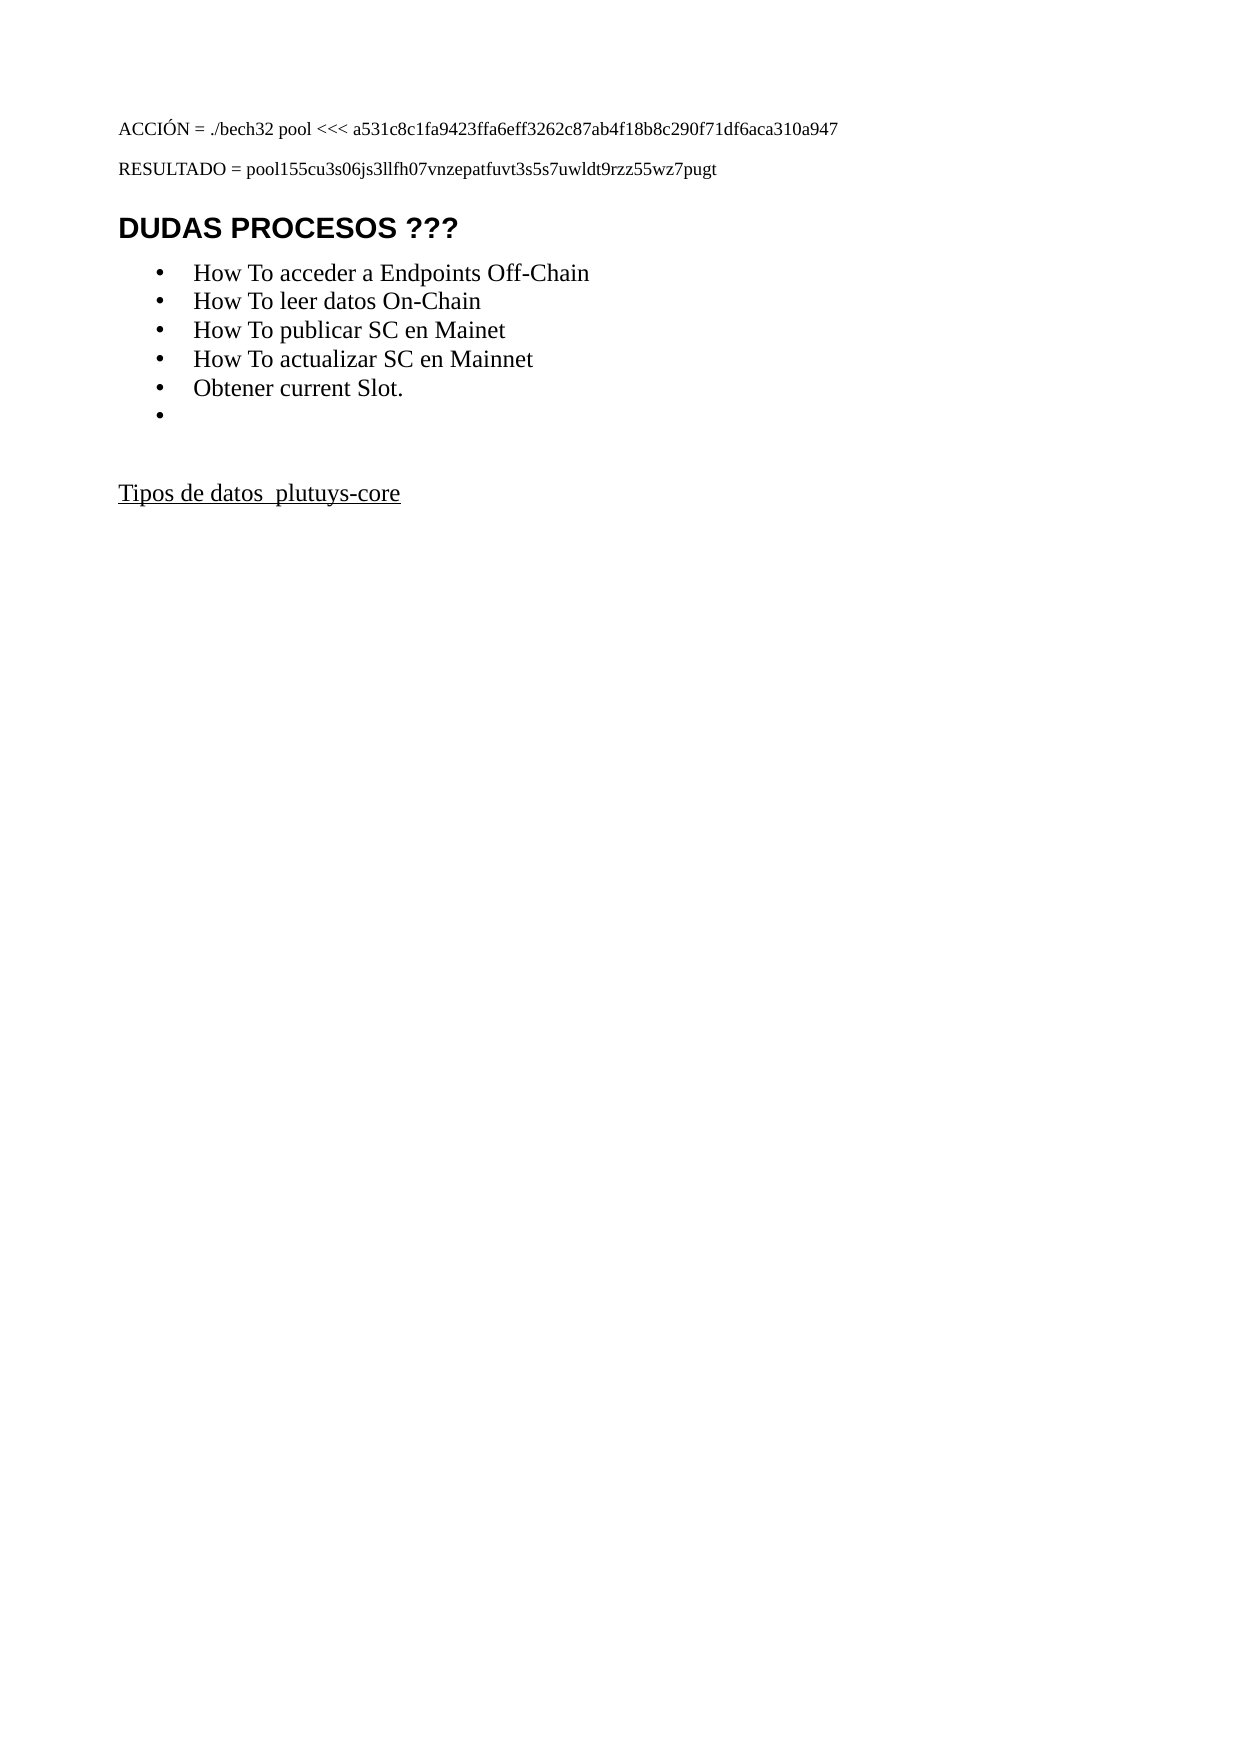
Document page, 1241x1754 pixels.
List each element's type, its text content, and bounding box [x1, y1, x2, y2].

list How To publicar SC en Mainet [156, 315, 1122, 344]
text RESULTADO = pool155cu3s06js3llfh07vnzepatfuvt3s5s7uwldt9rzz55wz7pugt [118, 157, 1122, 179]
text ACCIÓN = ./bech32 pool <<< a531c8c1fa9423ffa6eff3262c87ab4f18b8c290f71df6aca310a947 [118, 118, 1122, 140]
list Obtener current Slot. [156, 373, 1122, 401]
text Tipos de datos plutuys-core [118, 478, 1122, 507]
list How To acceder a Endpoints Off-Chain [156, 258, 1122, 286]
list How To leer datos On-Chain [156, 286, 1122, 315]
subtitle DUDAS PROCESOS ??? [118, 211, 1122, 245]
list How To actualizar SC en Mainnet [156, 344, 1122, 373]
